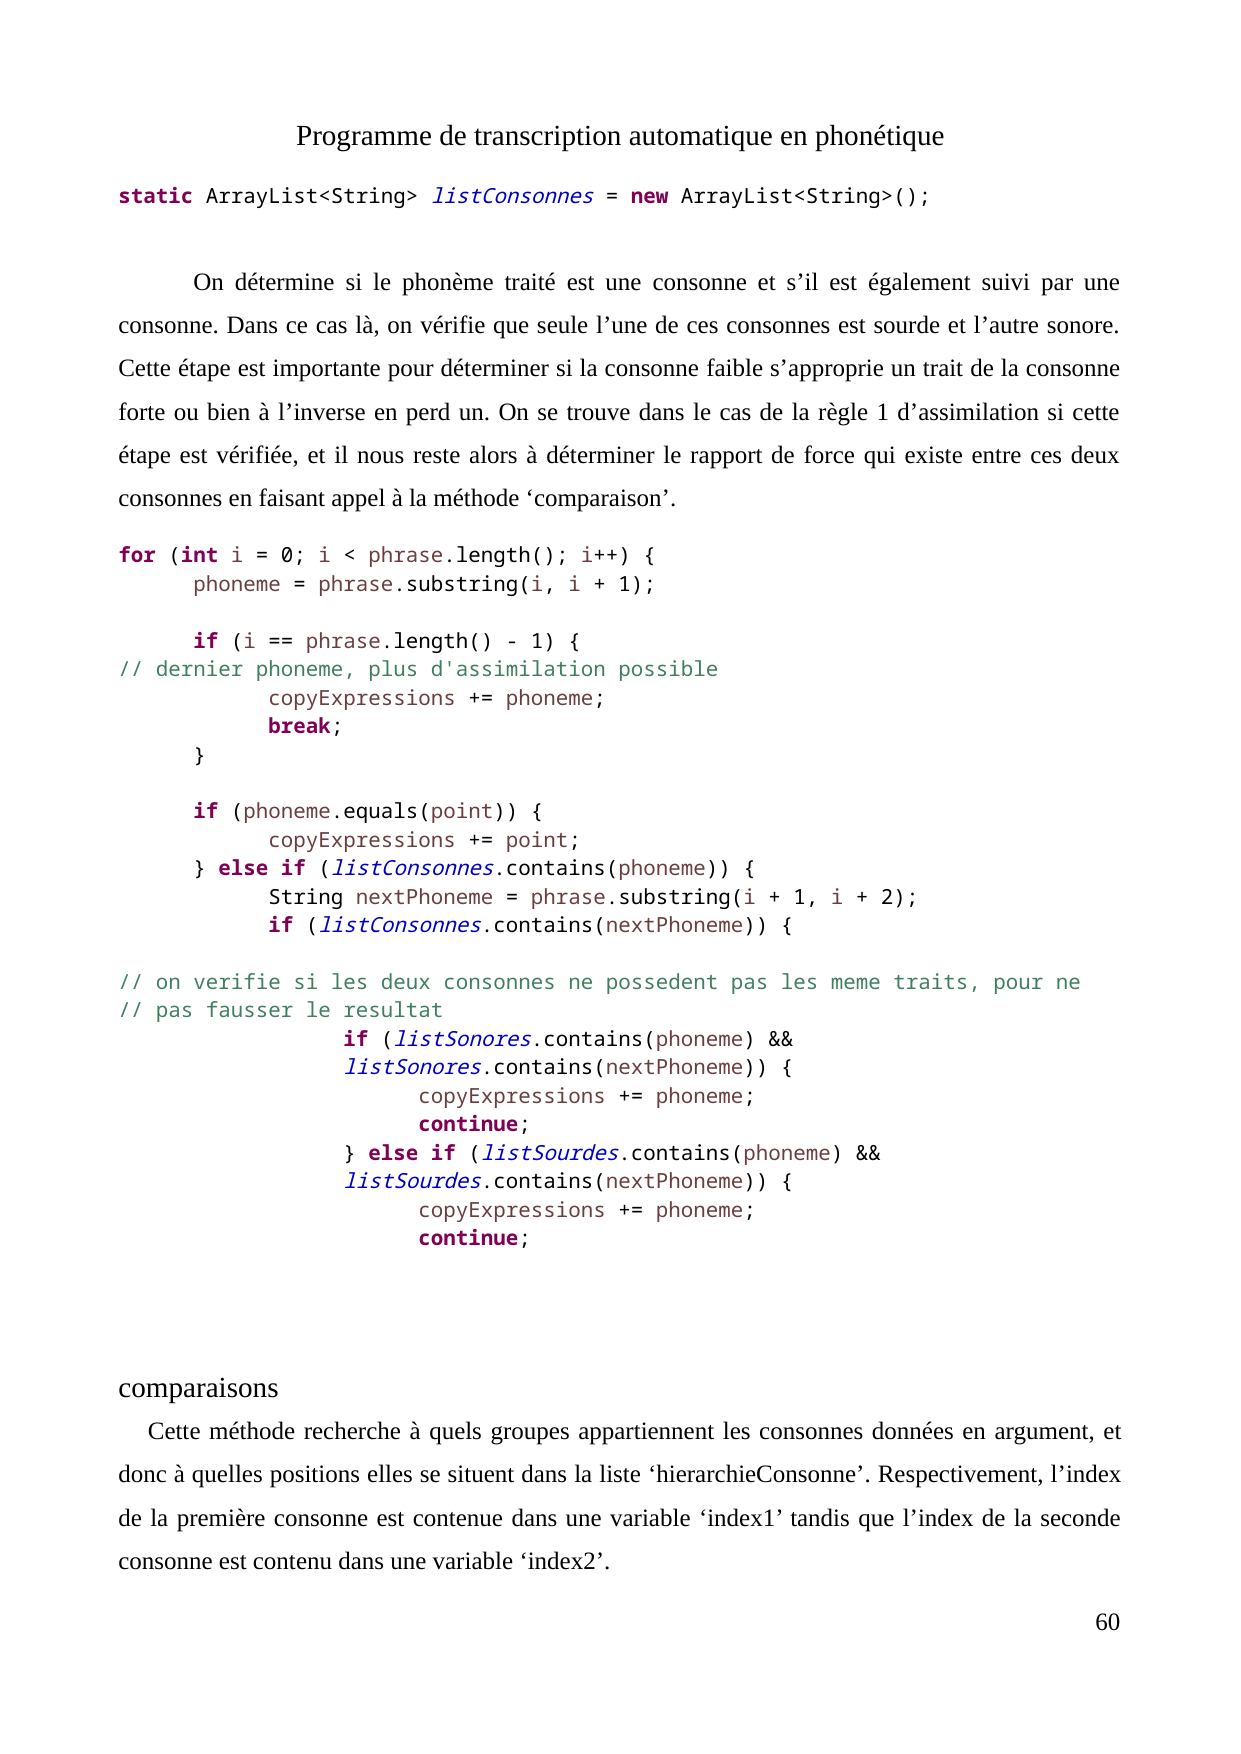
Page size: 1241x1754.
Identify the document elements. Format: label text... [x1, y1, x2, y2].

text phoneme = phrase.substring(i, i + 1); [118, 569, 1122, 597]
text String nextPhoneme = phrase.substring(i + 1, i + 2); [118, 882, 1122, 910]
text break; [118, 711, 1122, 740]
text // pas fausser le resultat [118, 996, 1122, 1024]
text // on verifie si les deux consonnes ne possedent pas les meme traits, pour ne [118, 967, 1122, 996]
text if (i == phrase.length() - 1) { [118, 626, 1122, 654]
text continue; [118, 1109, 1122, 1138]
text for (int i = 0; i < phrase.length(); i++) { [118, 541, 1122, 569]
text On détermine si le phonème traité est une consonne et s’il est également suivi par une consonne. Dans ce cas là, on vérifie que seule l’une de ces consonnes est sourde et l’autre sonore. Cette étape est importante pour déterminer si la consonne faible s’approprie un trait de la consonne forte ou bien à l’inverse en perd un. On se trouve dans le cas de la règle 1 d’assimilation si cette étape est vérifiée, et il nous reste alors à déterminer le rapport de force qui existe entre ces deux consonnes en faisant appel à la méthode ‘comparaison’. [118, 267, 1122, 512]
text } else if (listSourdes.contains(phoneme) && listSourdes.contains(nextPhoneme)) { [118, 1138, 1122, 1195]
text continue; [118, 1223, 1122, 1252]
subtitle comparaisons [118, 1370, 1122, 1404]
text if (listConsonnes.contains(nextPhoneme)) { [118, 910, 1122, 939]
text copyExpressions += phoneme; [118, 1081, 1122, 1109]
text } [118, 740, 1122, 768]
text copyExpressions += phoneme; [118, 1195, 1122, 1223]
text Cette méthode recherche à quels groupes appartiennent les consonnes données en argument, et donc à quelles positions elles se situent dans la liste ‘hierarchieConsonne’. Respectivement, l’index de la première consonne est contenue dans une variable ‘index1’ tandis que l’index de la seconde consonne est contenu dans une variable ‘index2’. [118, 1416, 1122, 1574]
text static ArrayList<String> listConsonnes = new ArrayList<String>(); [118, 181, 1122, 209]
text if (listSonores.contains(phoneme) && listSonores.contains(nextPhoneme)) { [118, 1024, 1122, 1081]
text copyExpressions += point; [118, 825, 1122, 853]
text copyExpressions += phoneme; [118, 683, 1122, 711]
text } else if (listConsonnes.contains(phoneme)) { [118, 853, 1122, 882]
text // dernier phoneme, plus d'assimilation possible [118, 654, 1122, 683]
text if (phoneme.equals(point)) { [118, 797, 1122, 825]
